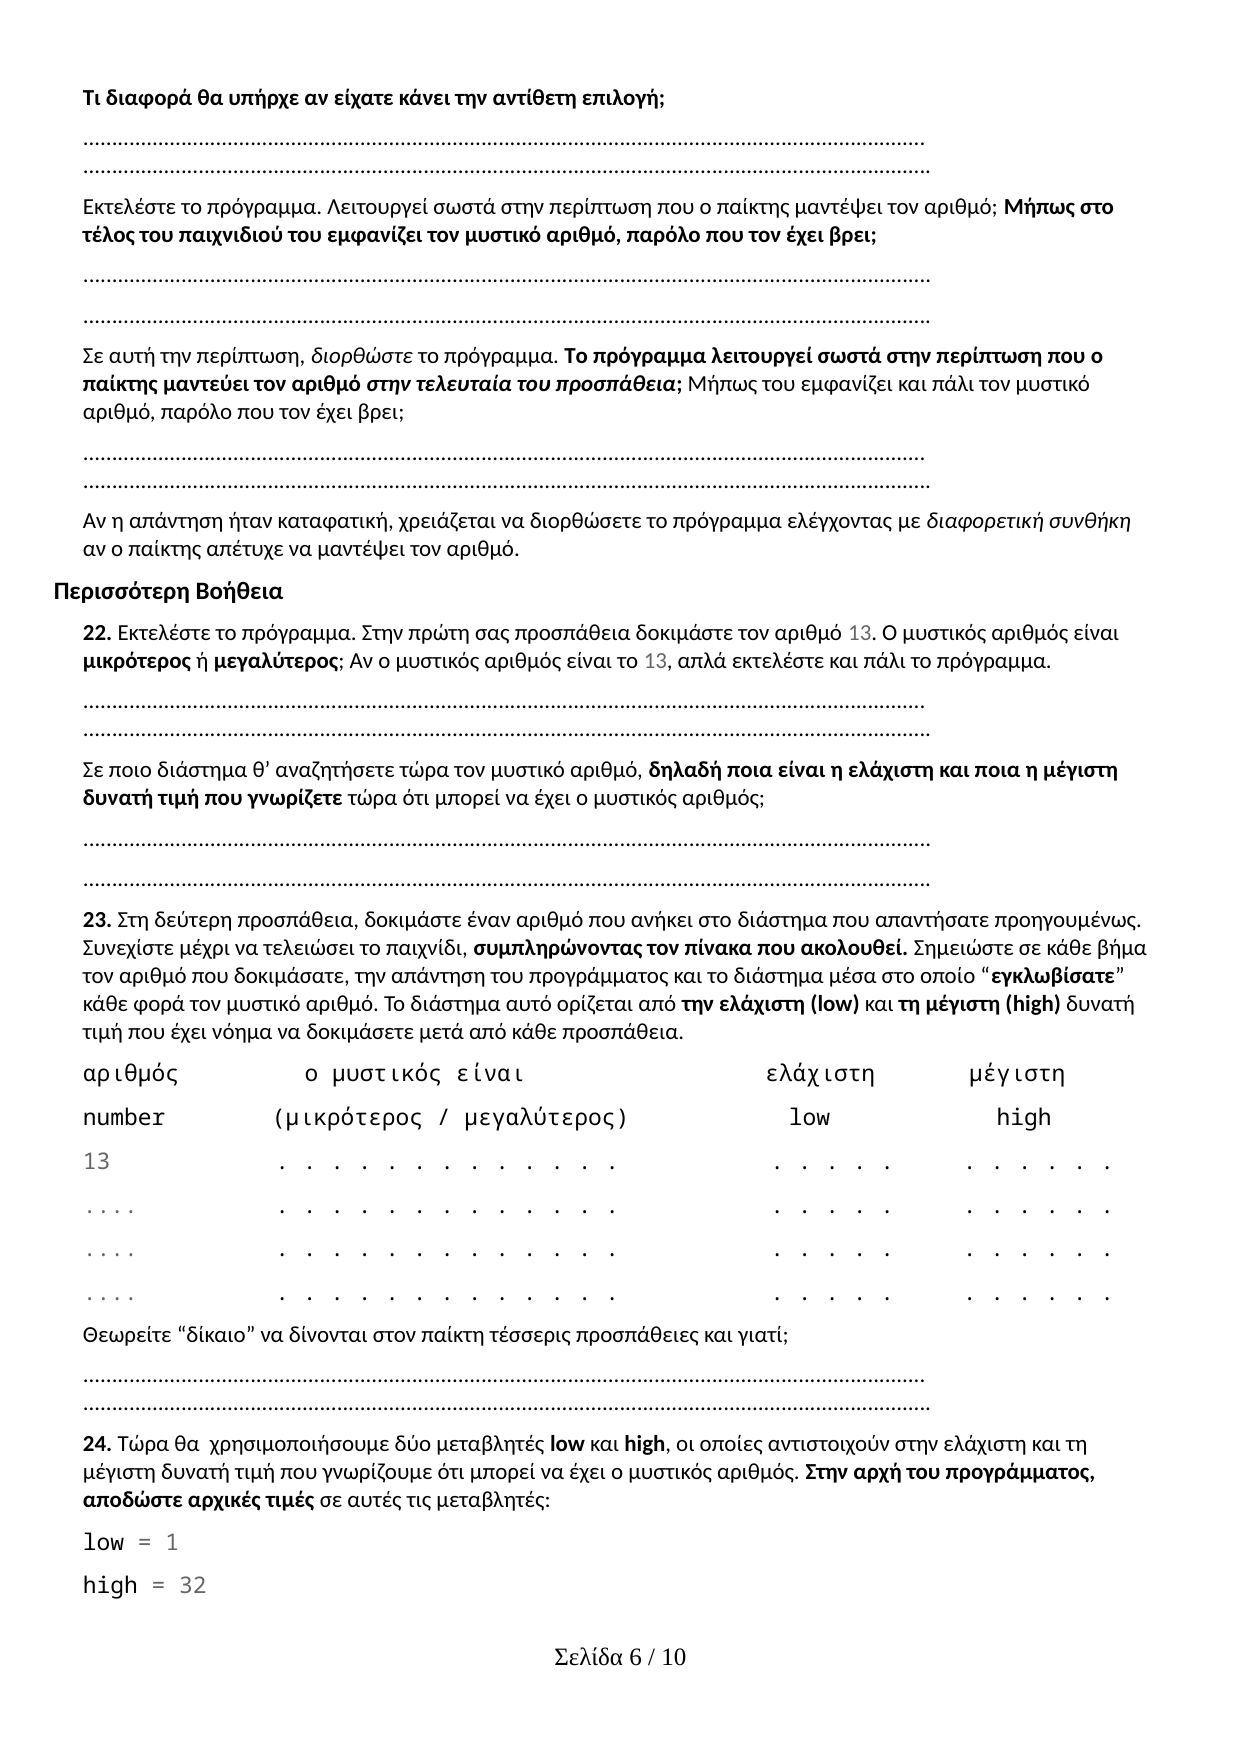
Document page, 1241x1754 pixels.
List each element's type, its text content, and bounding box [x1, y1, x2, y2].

text 24. Τώρα θα χρησιμοποιήσουμε δύο μεταβλητές low και high, οι οποίες αντιστοιχούν στην ελάχιστη και τη μέγιστη δυνατή τιμή που γνωρίζουμε ότι μπορεί να έχει ο μυστικός αριθμός. Στην αρχή του προγράμματος, αποδώστε αρχικές τιμές σε αυτές τις μεταβλητές: [83, 1429, 1157, 1513]
text Σε αυτή την περίπτωση, διορθώστε το πρόγραμμα. Tο πρόγραμμα λειτουργεί σωστά στην περίπτωση που ο παίκτης μαντεύει τον αριθμό στην τελευταία του προσπάθεια; Μήπως του εμφανίζει και πάλι τον μυστικό αριθμό, παρόλο που τον έχει βρει; [83, 341, 1157, 425]
text Τι διαφορά θα υπήρχε αν είχατε κάνει την αντίθετη επιλογή; [83, 83, 1157, 111]
text Σε ποιο διάστημα θ’ αναζητήσετε τώρα τον μυστικό αριθμό, δηλαδή ποια είναι η ελάχιστη και ποια η μέγιστη δυνατή τιμή που γνωρίζετε τώρα ότι μπορεί να έχει ο μυστικός αριθμός; [83, 755, 1157, 811]
text number (μικρότερος / μεγαλύτερος) low high [83, 1101, 1157, 1132]
text 23. Στη δεύτερη προσπάθεια, δοκιμάστε έναν αριθμό που ανήκει στο διάστημα που απαντήσατε προηγουμένως. Συνεχίστε μέχρι να τελειώσει το παιχνίδι, συμπληρώνοντας τον πίνακα που ακολουθεί. Σημειώστε σε κάθε βήμα τον αριθμό που δοκιμάσατε, την απάντηση του προγράμματος και το διάστημα μέσα στο οποίο “εγκλωβίσατε” κάθε φορά τον μυστικό αριθμό. Το διάστημα αυτό ορίζεται από την ελάχιστη (low) και τη μέγιστη (high) δυνατή τιμή που έχει νόημα να δοκιμάσετε μετά από κάθε προσπάθεια. [83, 905, 1157, 1045]
text αριθμός ο μυστικός είναι ελάχιστη μέγιστη [83, 1057, 1157, 1088]
text low = 1 [83, 1525, 1157, 1557]
text .... . . . . . . . . . . . . . . . . . . . . . . . . [83, 1232, 1157, 1263]
text .................................................................................................................................................. [83, 123, 1157, 151]
text .... . . . . . . . . . . . . . . . . . . . . . . . . [83, 1188, 1157, 1220]
text Εκτελέστε το πρόγραμμα. Λειτουργεί σωστά στην περίπτωση που ο παίκτης μαντέψει τον αριθμό; Μήπως στο τέλος του παιχνιδιού του εμφανίζει τον μυστικό αριθμό, παρόλο που τον έχει βρει; [83, 192, 1157, 248]
text Θεωρείτε “δίκαιο” να δίνονται στον παίκτη τέσσερις προσπάθειες και γιατί; [83, 1320, 1157, 1348]
text .................................................................................................................................................. [83, 687, 1157, 714]
text ................................................................................................................................................... [83, 260, 1157, 288]
text 22. Εκτελέστε το πρόγραμμα. Στην πρώτη σας προσπάθεια δοκιμάστε τον αριθμό 13. Ο μυστικός αριθμός είναι μικρότερος ή μεγαλύτερος; Αν o μυστικός αριθμός είναι το 13, απλά εκτελέστε και πάλι το πρόγραμμα. [83, 618, 1157, 674]
text ................................................................................................................................................... [83, 301, 1157, 329]
text Περισσότερη Βοήθεια [53, 575, 1157, 606]
text .... . . . . . . . . . . . . . . . . . . . . . . . . [83, 1276, 1157, 1307]
text 13 . . . . . . . . . . . . . . . . . . . . . . . . [83, 1145, 1157, 1176]
text high = 32 [83, 1569, 1157, 1600]
text Αν η απάντηση ήταν καταφατική, χρειάζεται να διορθώσετε το πρόγραμμα ελέγχοντας με διαφορετική συνθήκη αν ο παίκτης απέτυχε να μαντέψει τον αριθμό. [83, 506, 1157, 562]
text .................................................................................................................................................. [83, 438, 1157, 466]
text ................................................................................................................................................... [83, 466, 1157, 494]
text .................................................................................................................................................. [83, 1360, 1157, 1388]
text ................................................................................................................................................... [83, 824, 1157, 852]
text ................................................................................................................................................... [83, 151, 1157, 179]
text ................................................................................................................................................... [83, 864, 1157, 892]
text ................................................................................................................................................... [83, 1388, 1157, 1416]
text ................................................................................................................................................... [83, 714, 1157, 743]
